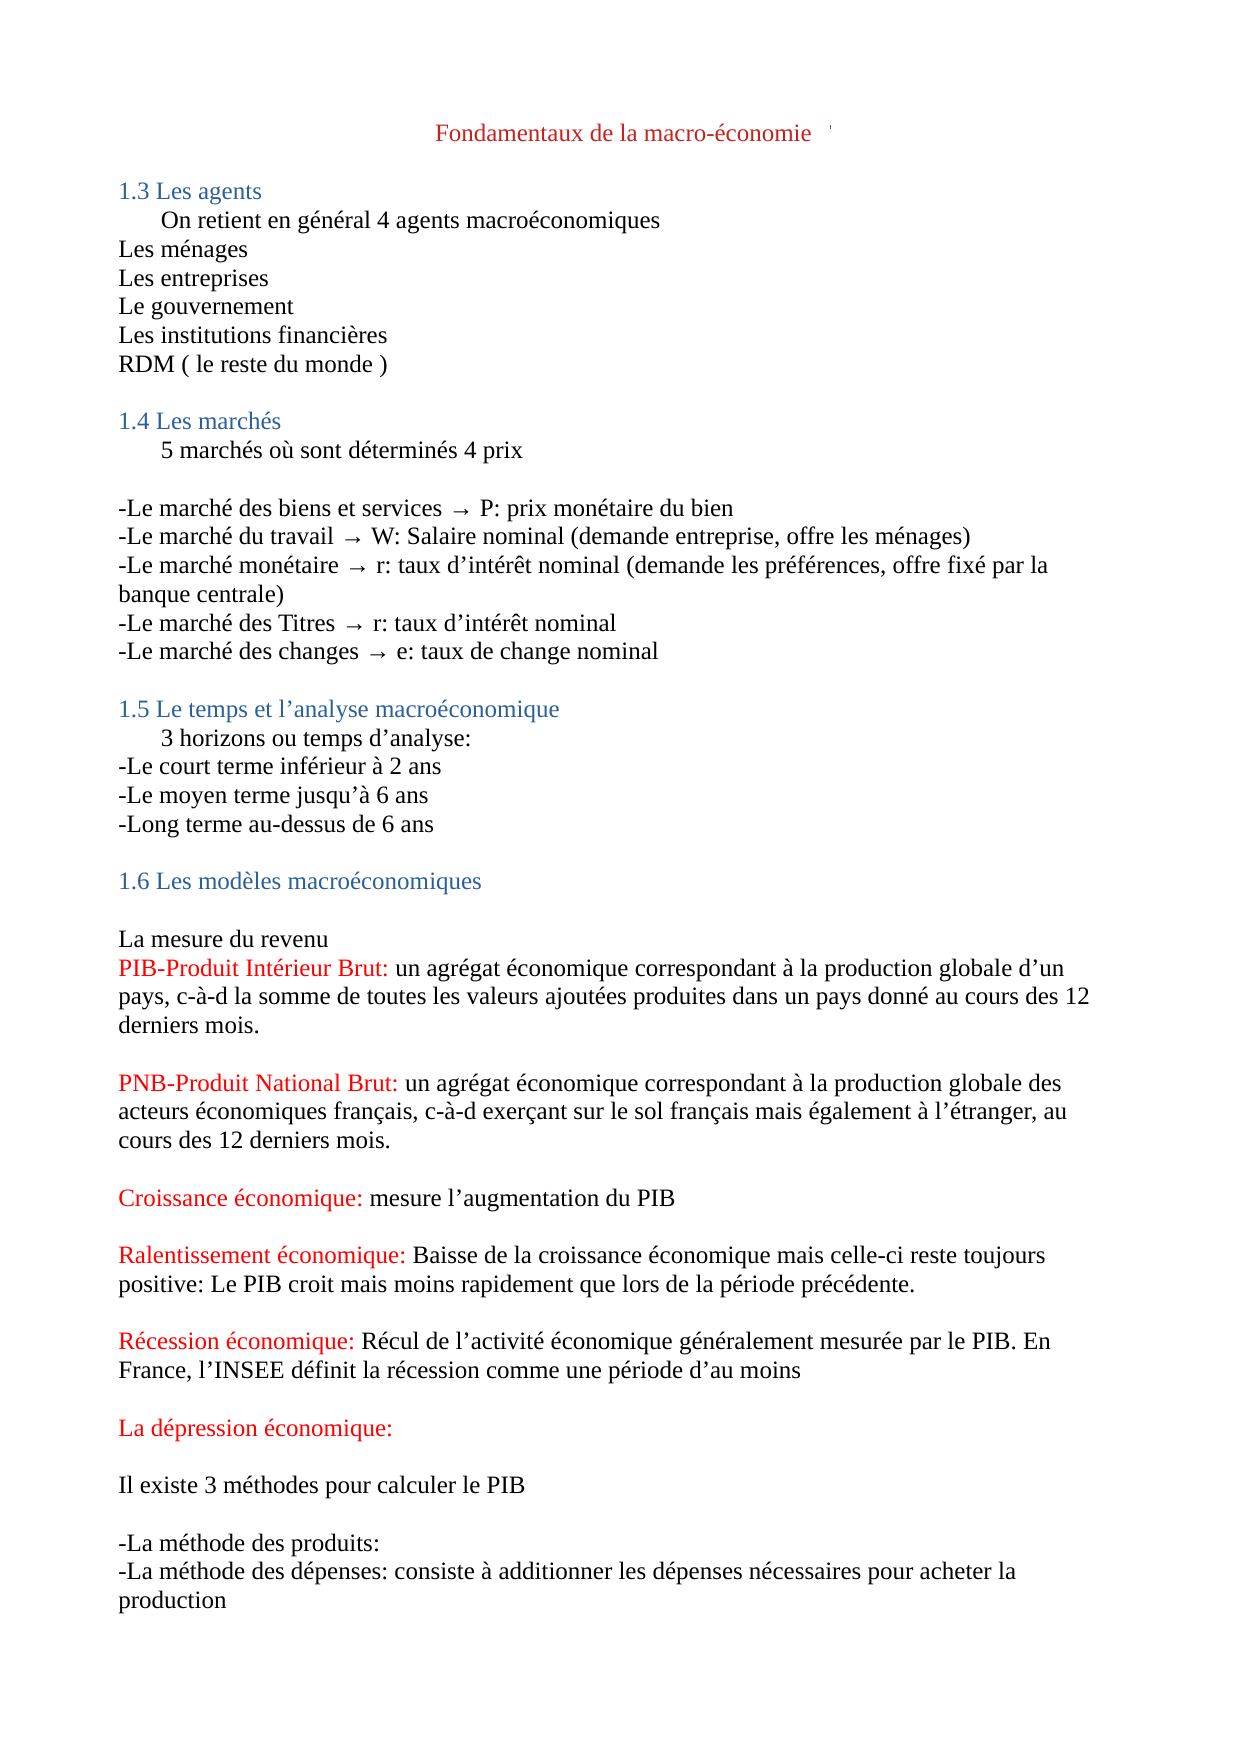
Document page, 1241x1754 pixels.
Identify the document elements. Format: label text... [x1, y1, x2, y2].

text Les entreprises [118, 263, 1122, 291]
text Les institutions financières [118, 320, 1122, 349]
text -Le marché du travail → W: Salaire nominal (demande entreprise, offre les ménages) [118, 521, 1122, 550]
text 3 horizons ou temps d’analyse: [118, 723, 1122, 751]
text -La méthode des dépenses: consiste à additionner les dépenses nécessaires pour acheter la production [118, 1556, 1122, 1614]
text 1.5 Le temps et l’analyse macroéconomique [118, 694, 1122, 723]
text Le gouvernement [118, 291, 1122, 320]
text La mesure du revenu [118, 924, 1122, 953]
text 1.4 Les marchés [118, 406, 1122, 435]
text Les ménages [118, 234, 1122, 263]
text 1.3 Les agents [118, 176, 1122, 205]
text -Le marché des changes → e: taux de change nominal [118, 636, 1122, 665]
text PIB-Produit Intérieur Brut: un agrégat économique correspondant à la production globale d’un pays, c-à-d la somme de toutes les valeurs ajoutées produites dans un pays donné au cours des 12 derniers mois. [118, 953, 1122, 1039]
text RDM ( le reste du monde ) [118, 349, 1122, 378]
text Ralentissement économique: Baisse de la croissance économique mais celle-ci reste toujours positive: Le PIB croit mais moins rapidement que lors de la période précédente. [118, 1240, 1122, 1298]
text 5 marchés où sont déterminés 4 prix [118, 435, 1122, 464]
text -Le court terme inférieur à 2 ans [118, 751, 1122, 780]
text Croissance économique: mesure l’augmentation du PIB [118, 1183, 1122, 1211]
text On retient en général 4 agents macroéconomiques [118, 205, 1122, 234]
text Il existe 3 méthodes pour calculer le PIB [118, 1470, 1122, 1499]
text -Le marché monétaire → r: taux d’intérêt nominal (demande les préférences, offre fixé par la banque centrale) [118, 550, 1122, 608]
text -Long terme au-dessus de 6 ans [118, 809, 1122, 838]
text Récession économique: Récul de l’activité économique généralement mesurée par le PIB. En France, l’INSEE définit la récession comme une période d’au moins [118, 1326, 1122, 1384]
text -Le moyen terme jusqu’à 6 ans [118, 780, 1122, 809]
text PNB-Produit National Brut: un agrégat économique correspondant à la production globale des acteurs économiques français, c-à-d exerçant sur le sol français mais également à l’étranger, au cours des 12 derniers mois. [118, 1068, 1122, 1154]
text -Le marché des biens et services → P: prix monétaire du bien [118, 493, 1122, 521]
text -Le marché des Titres → r: taux d’intérêt nominal [118, 608, 1122, 636]
text La dépression économique: [118, 1413, 1122, 1441]
text -La méthode des produits: [118, 1528, 1122, 1556]
text 1.6 Les modèles macroéconomiques [118, 866, 1122, 895]
